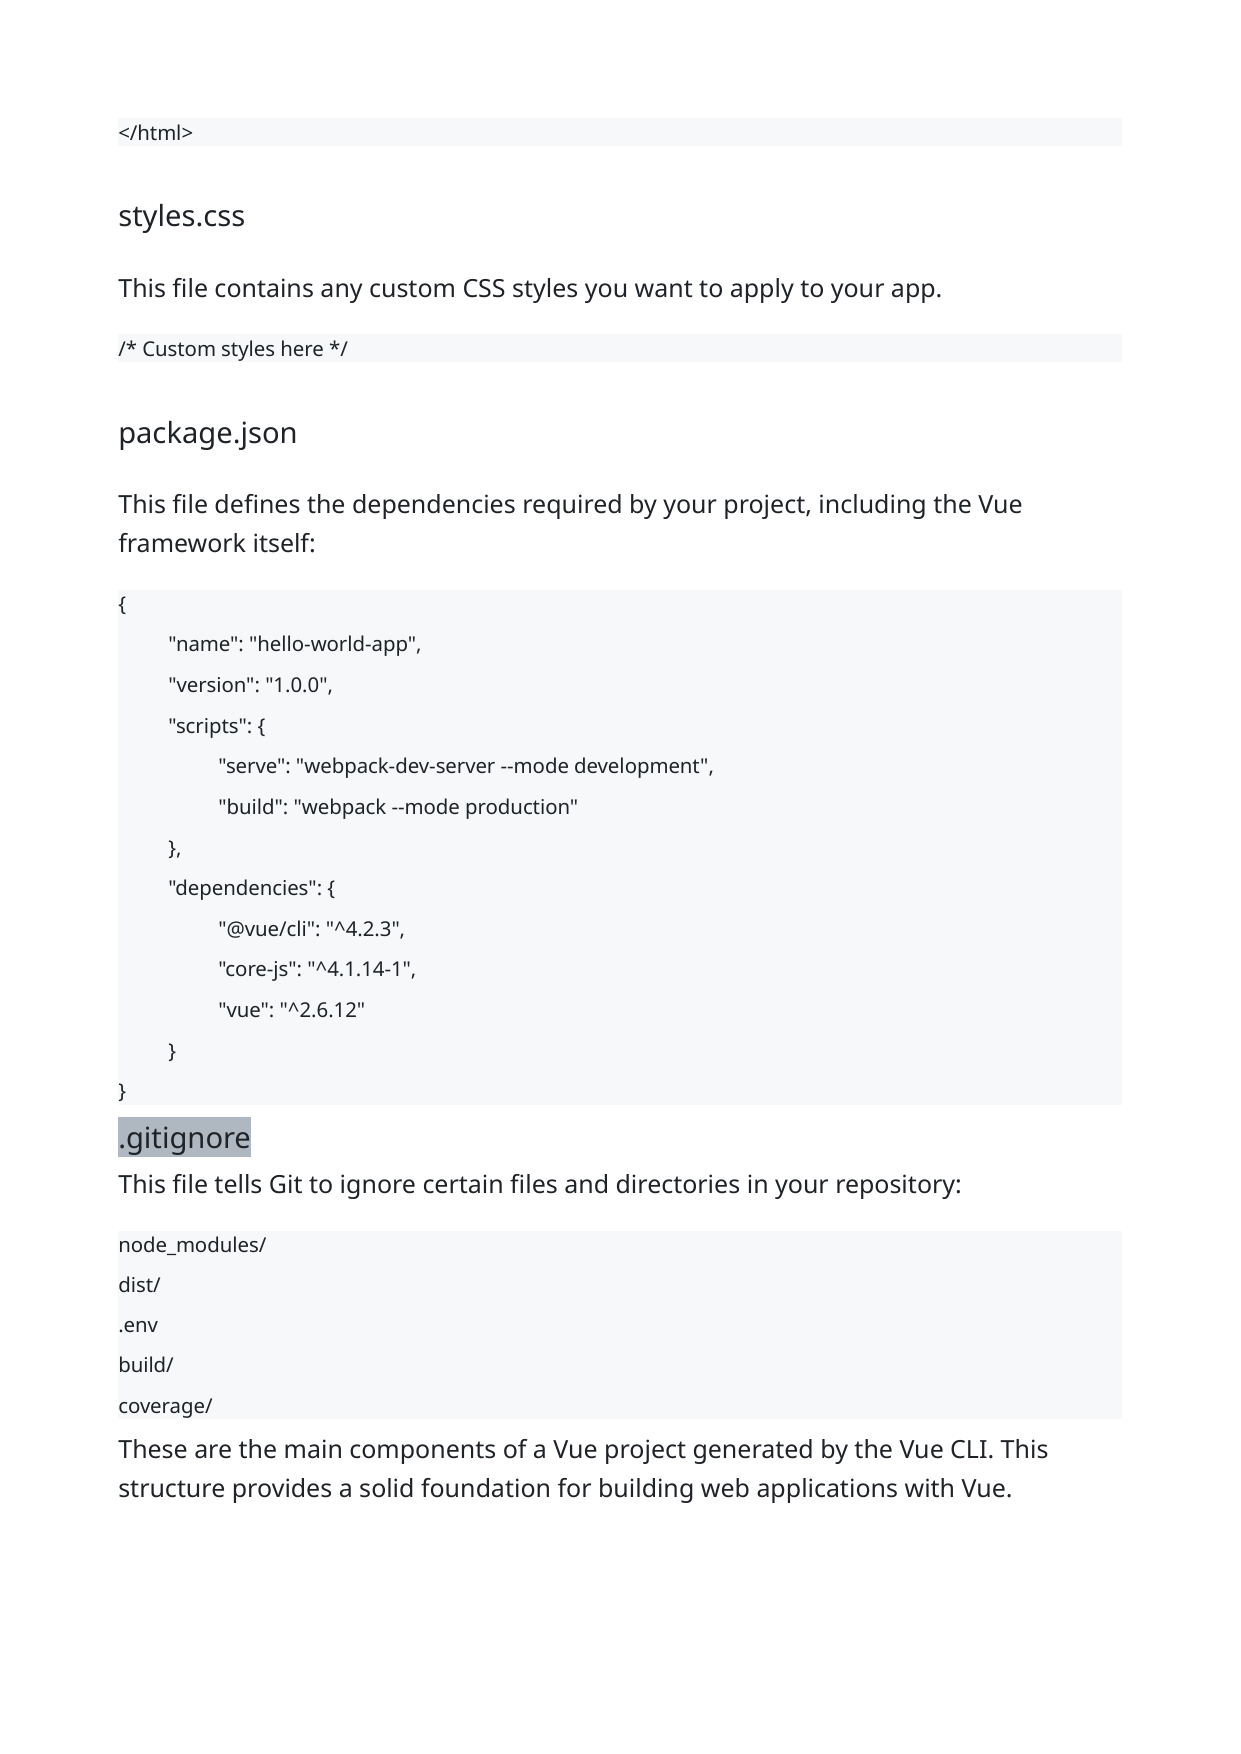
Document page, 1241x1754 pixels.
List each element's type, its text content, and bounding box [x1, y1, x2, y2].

text "dependencies": { [118, 874, 1122, 902]
text This file contains any custom CSS styles you want to apply to your app. [118, 270, 1122, 304]
subtitle styles.css [118, 196, 1122, 235]
text "version": "1.0.0", [118, 671, 1122, 699]
text "core-js": "^4.1.14-1", [118, 955, 1122, 983]
text "name": "hello-world-app", [118, 630, 1122, 658]
text "vue": "^2.6.12" [118, 996, 1122, 1024]
text .env [118, 1311, 1122, 1339]
text coverage/ [118, 1391, 1122, 1419]
text { [118, 590, 1122, 618]
text build/ [118, 1351, 1122, 1379]
subtitle .gitignore [118, 1117, 1122, 1157]
text "@vue/cli": "^4.2.3", [118, 914, 1122, 942]
text These are the main components of a Vue project generated by the Vue CLI. This structure provides a solid foundation for building web applications with Vue. [118, 1431, 1122, 1504]
text "build": "webpack --mode production" [118, 793, 1122, 821]
text node_modules/ [118, 1231, 1122, 1258]
text </html> [118, 118, 1122, 146]
text dist/ [118, 1271, 1122, 1299]
text } [118, 1036, 1122, 1064]
text "scripts": { [118, 711, 1122, 739]
text "serve": "webpack-dev-server --mode development", [118, 752, 1122, 780]
text }, [118, 833, 1122, 861]
text This file defines the dependencies required by your project, including the Vue framework itself: [118, 487, 1122, 560]
text } [118, 1077, 1122, 1105]
text This file tells Git to ignore certain files and directories in your repository: [118, 1167, 1122, 1201]
text /* Custom styles here */ [118, 334, 1122, 362]
subtitle package.json [118, 412, 1122, 452]
